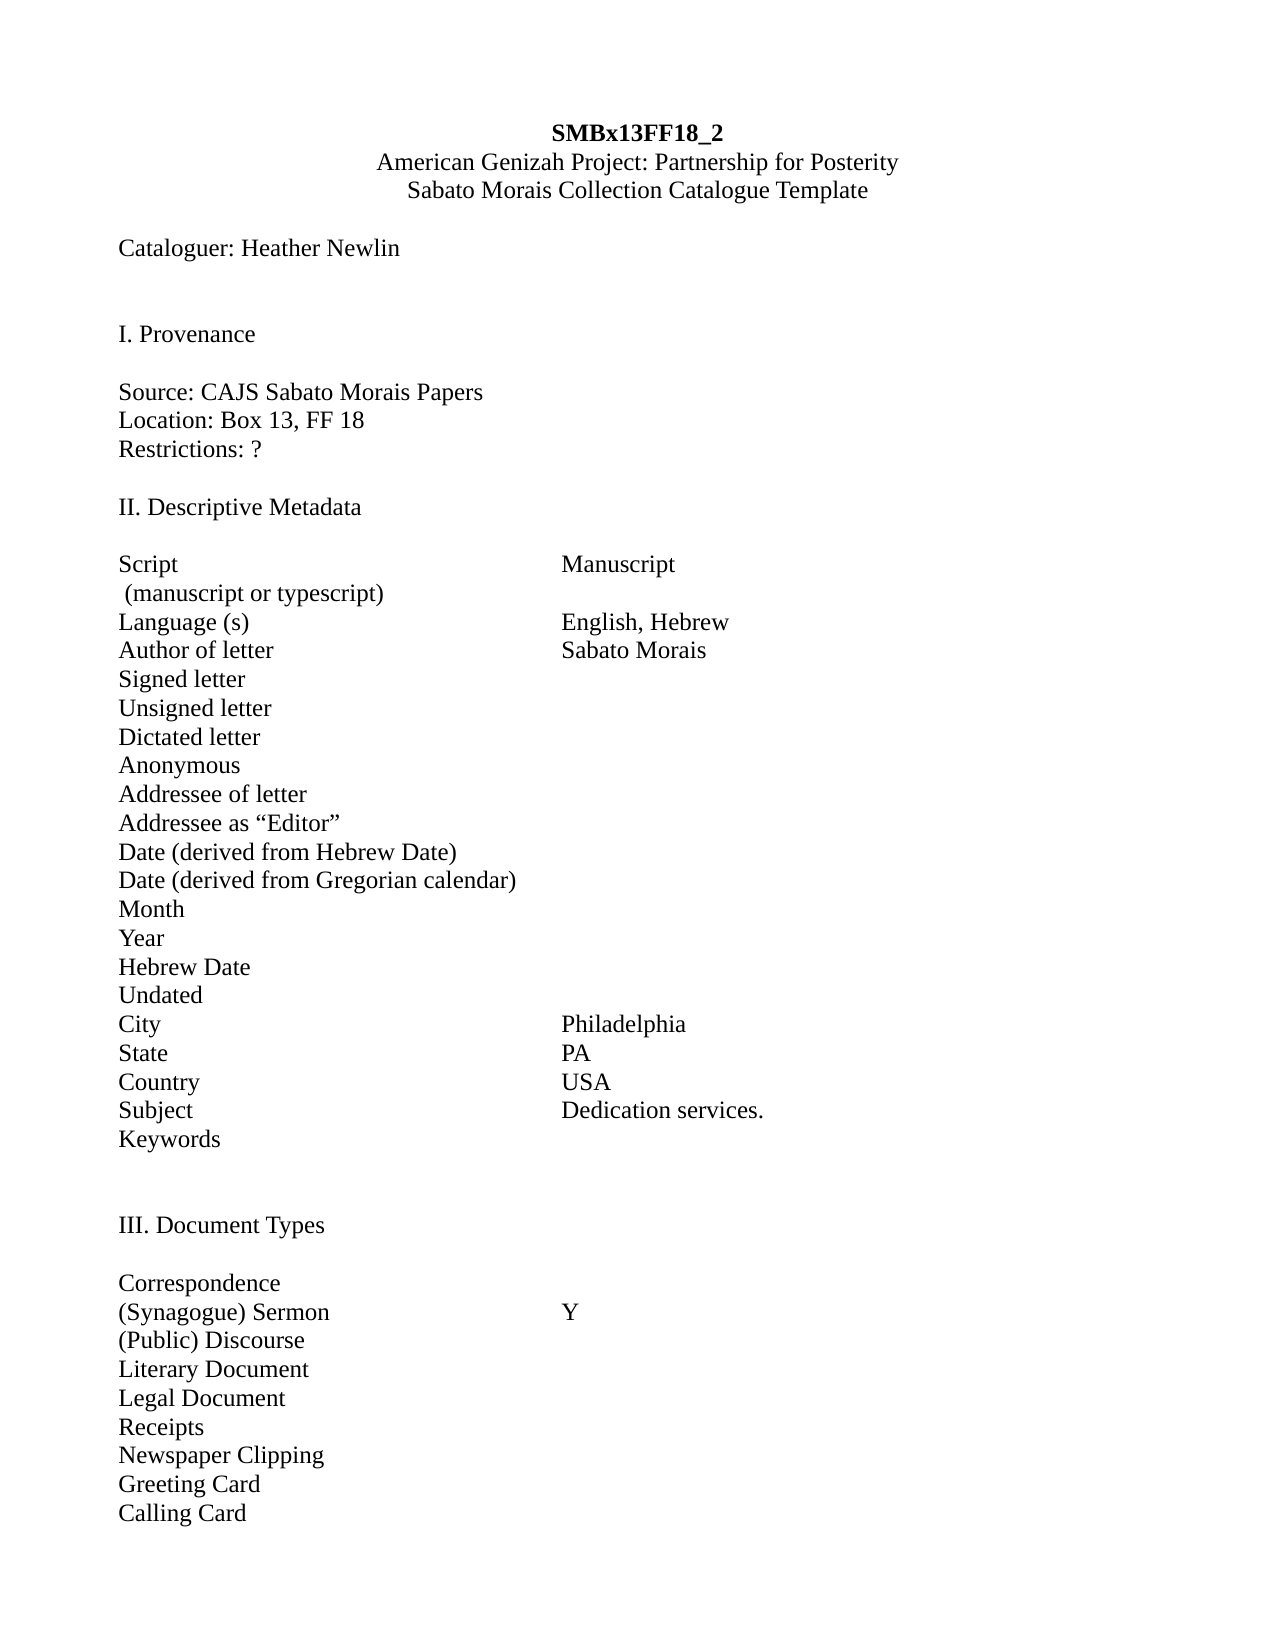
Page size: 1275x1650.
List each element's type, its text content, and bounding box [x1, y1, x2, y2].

text (Synagogue) Sermon Y [118, 1297, 1157, 1326]
text Calling Card [118, 1498, 1157, 1527]
text Restrictions: ? [118, 434, 1157, 463]
text III. Document Types [118, 1211, 1157, 1239]
text Correspondence [118, 1268, 1157, 1297]
text Literary Document [118, 1354, 1157, 1383]
text Anonymous [118, 751, 1157, 779]
text Addressee as “Editor” [118, 808, 1157, 837]
text Subject Dedication services. [118, 1096, 1157, 1124]
text Newspaper Clipping [118, 1441, 1157, 1469]
text Date (derived from Gregorian calendar) [118, 866, 1157, 894]
text Sabato Morais Collection Catalogue Template [118, 176, 1157, 204]
text I. Provenance [118, 319, 1157, 348]
text State PA [118, 1038, 1157, 1067]
text Undated [118, 981, 1157, 1009]
text City Philadelphia [118, 1009, 1157, 1038]
text Script Manuscript [118, 549, 1157, 578]
text Country USA [118, 1067, 1157, 1096]
text Date (derived from Hebrew Date) [118, 837, 1157, 866]
text Legal Document [118, 1383, 1157, 1412]
text Keywords [118, 1124, 1157, 1153]
text (Public) Discourse [118, 1326, 1157, 1354]
text II. Descriptive Metadata [118, 492, 1157, 521]
text Signed letter [118, 664, 1157, 693]
text Month [118, 894, 1157, 923]
text Receipts [118, 1412, 1157, 1441]
text Dictated letter [118, 722, 1157, 751]
text (manuscript or typescript) [118, 578, 1157, 607]
text Year [118, 923, 1157, 952]
text Source: CAJS Sabato Morais Papers [118, 377, 1157, 406]
text Greeting Card [118, 1469, 1157, 1498]
text Cataloguer: Heather Newlin [118, 233, 1157, 262]
text Language (s) English, Hebrew [118, 607, 1157, 636]
text Author of letter Sabato Morais [118, 636, 1157, 664]
text SMBx13FF18_2 [118, 118, 1157, 147]
text Hebrew Date [118, 952, 1157, 981]
text American Genizah Project: Partnership for Posterity [118, 147, 1157, 176]
text Unsigned letter [118, 693, 1157, 722]
text Location: Box 13, FF 18 [118, 406, 1157, 434]
text Addressee of letter [118, 779, 1157, 808]
